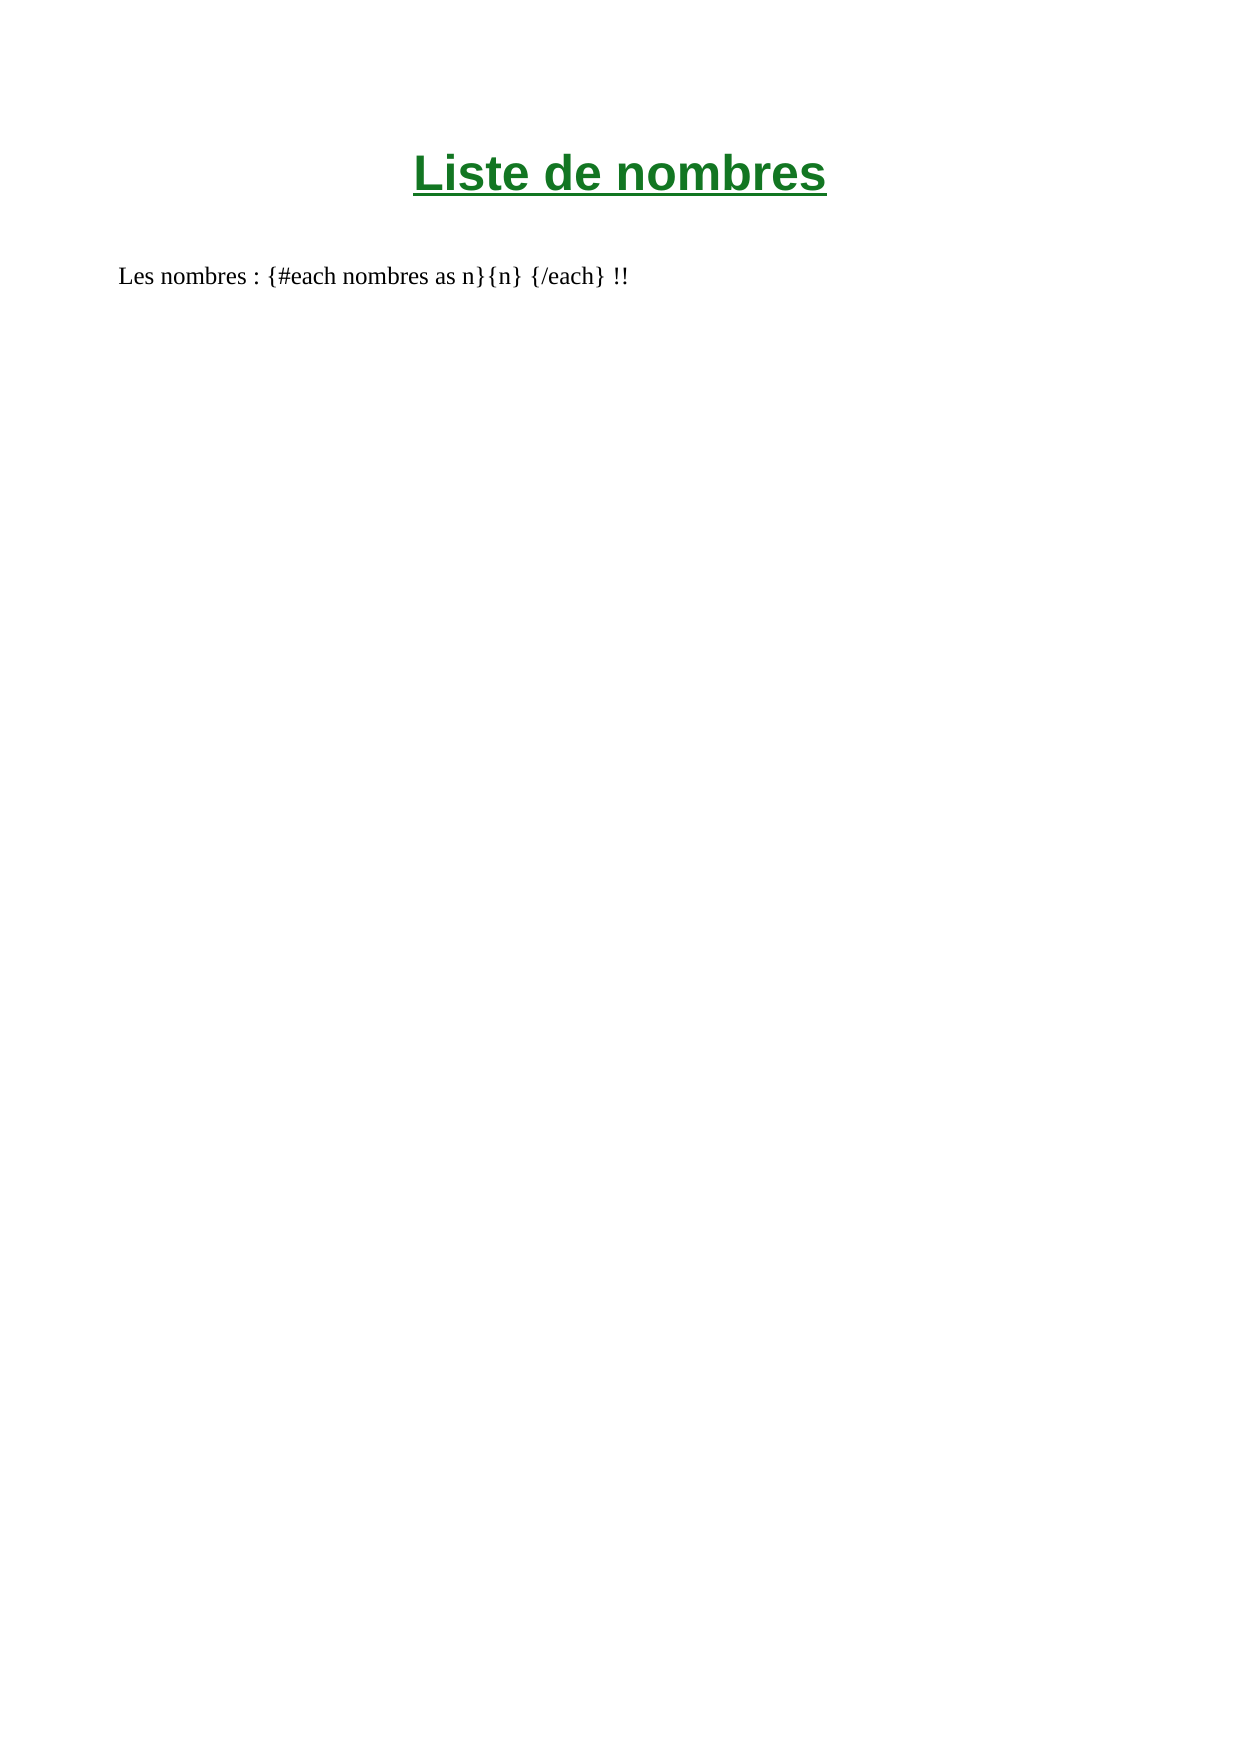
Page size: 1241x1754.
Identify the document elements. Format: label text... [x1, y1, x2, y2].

text Les nombres : {#each nombres as n}{n} {/each} !! [118, 261, 1122, 289]
title Liste de nombres [118, 143, 1122, 201]
